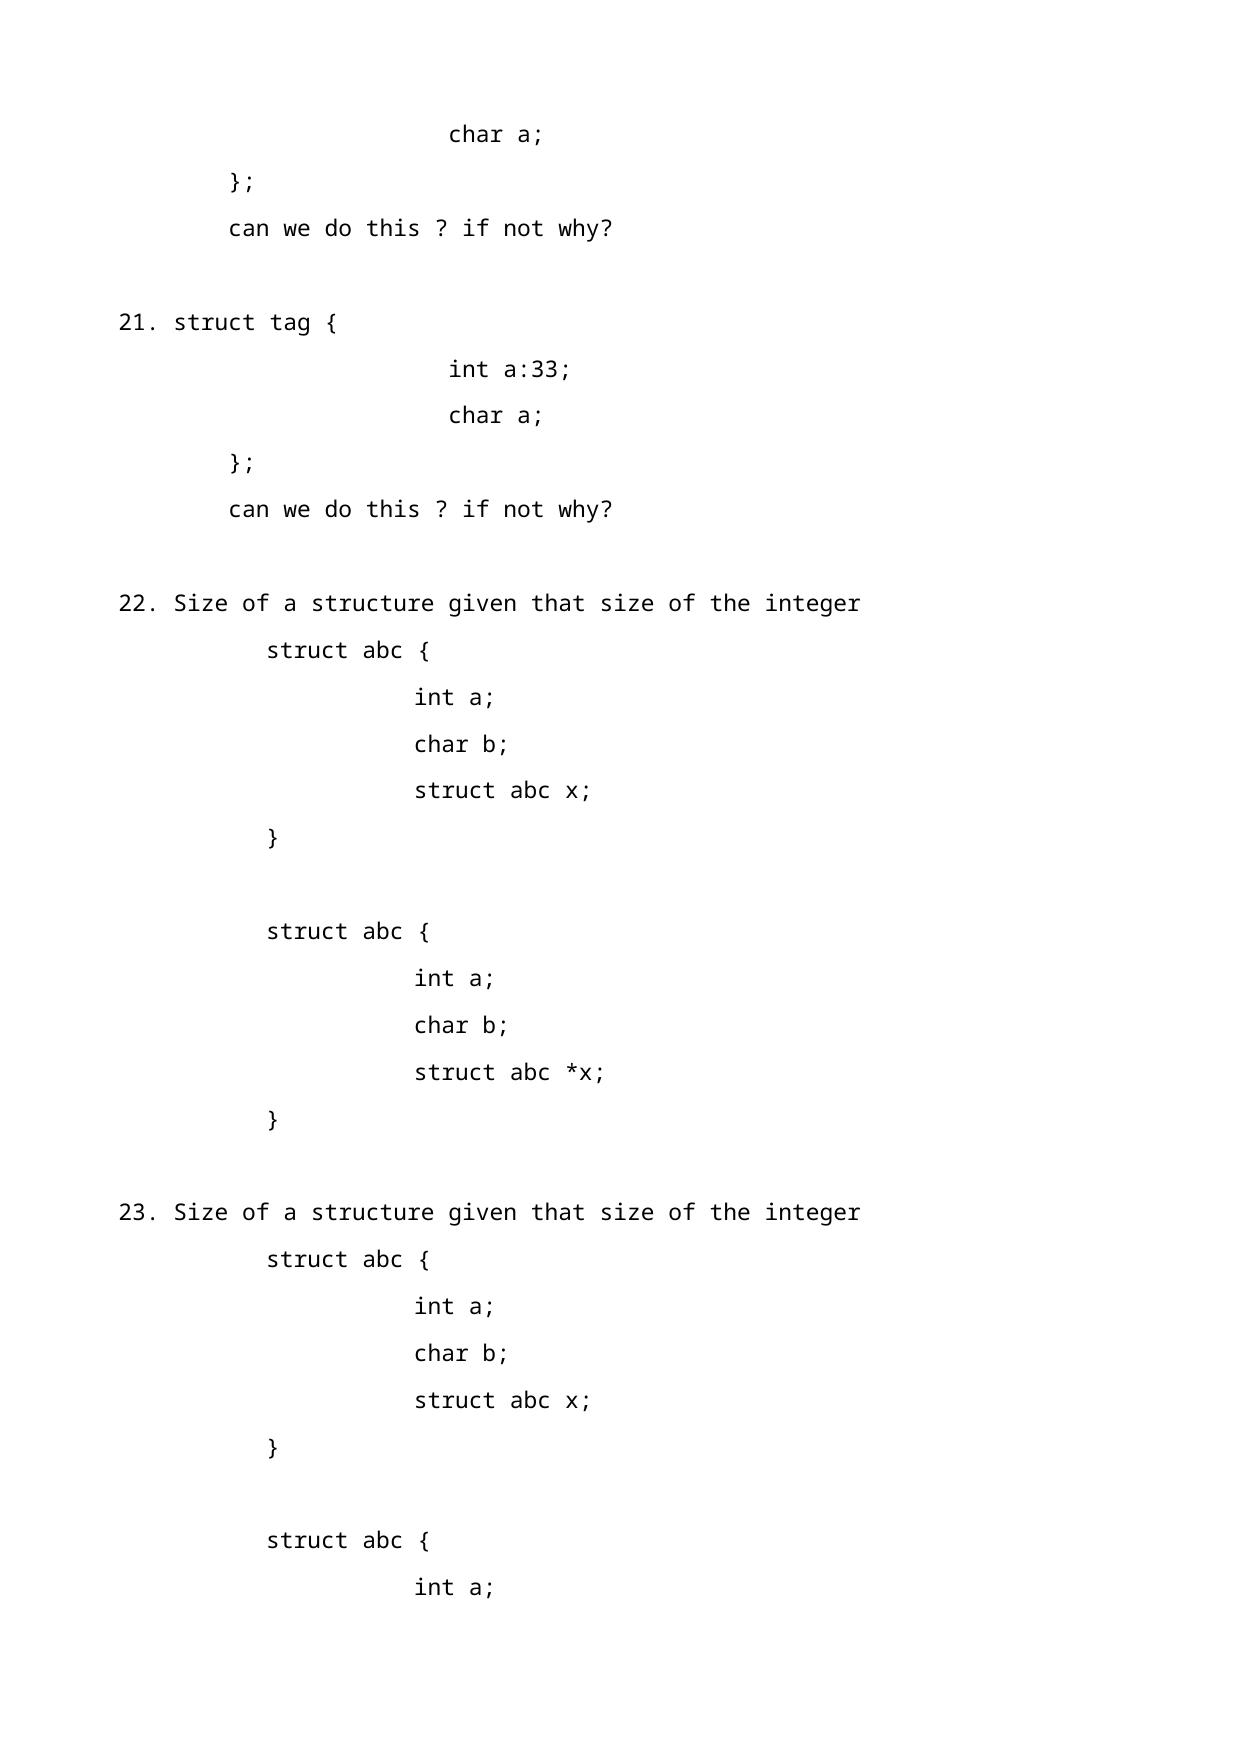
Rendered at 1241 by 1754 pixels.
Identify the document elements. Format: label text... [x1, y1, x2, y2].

text }; [118, 446, 1122, 477]
text struct abc *x; [118, 1056, 1122, 1087]
text int a:33; [118, 352, 1122, 384]
text }; [118, 165, 1122, 196]
text char a; [118, 399, 1122, 431]
text int a; [118, 1571, 1122, 1602]
text 21. struct tag { [118, 306, 1122, 337]
text struct abc { [118, 915, 1122, 946]
text char a; [118, 118, 1122, 149]
text 22. Size of a structure given that size of the integer [118, 587, 1122, 618]
text can we do this ? if not why? [118, 493, 1122, 524]
text } [118, 821, 1122, 852]
text can we do this ? if not why? [118, 212, 1122, 243]
text int a; [118, 962, 1122, 993]
text struct abc { [118, 1243, 1122, 1274]
text char b; [118, 727, 1122, 759]
text struct abc { [118, 634, 1122, 665]
text char b; [118, 1337, 1122, 1368]
text struct abc x; [118, 774, 1122, 806]
text 23. Size of a structure given that size of the integer [118, 1196, 1122, 1227]
text struct abc x; [118, 1384, 1122, 1415]
text char b; [118, 1009, 1122, 1040]
text int a; [118, 1290, 1122, 1321]
text int a; [118, 681, 1122, 712]
text struct abc { [118, 1524, 1122, 1556]
text } [118, 1431, 1122, 1462]
text } [118, 1102, 1122, 1134]
